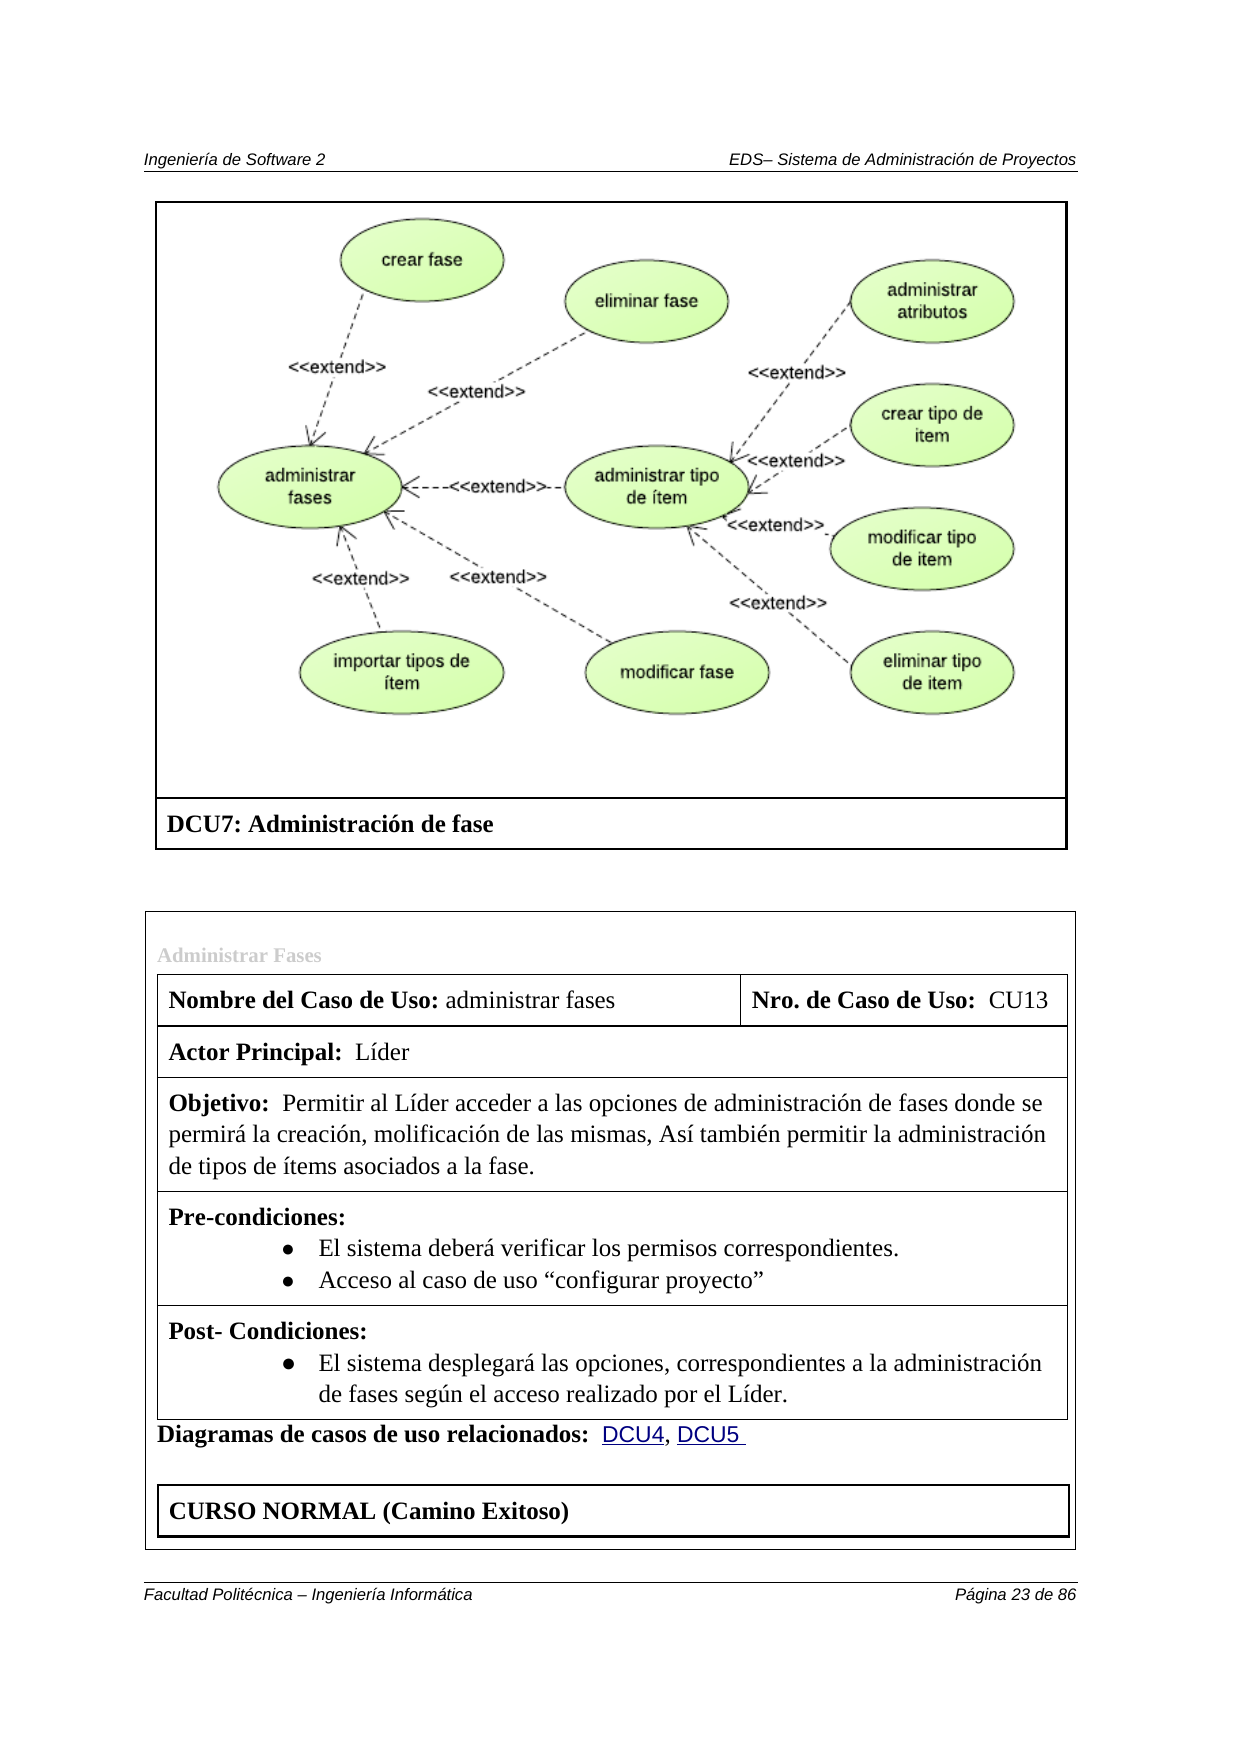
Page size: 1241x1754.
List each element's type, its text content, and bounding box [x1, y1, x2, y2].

picture [198, 215, 1025, 736]
table_header Nombre del Caso de Uso: administrar fases [158, 975, 740, 1025]
table_header CURSO NORMAL (Camino Exitoso) [159, 1486, 1068, 1535]
table_header Actor Principal: Líder [158, 1027, 1067, 1077]
table_cell Post- Condiciones: El sistema desplegará las opciones, correspondientes a la administración de fases según el acceso realizado por el Líder. [158, 1306, 1067, 1419]
table_header [157, 203, 1065, 797]
table_header Administrar Fases Diagramas de casos de uso relacionados: DCU4, DCU5 [146, 912, 1075, 1548]
table_cell Pre-condiciones: El sistema deberá verificar los permisos correspondientes. Acceso al caso de uso “configurar proyecto” [158, 1192, 1067, 1305]
table_cell DCU7: Administración de fase [157, 799, 1065, 848]
table_cell Objetivo: Permitir al Líder acceder a las opciones de administración de fases donde se permirá la creación, molificación de las mismas, Así también permitir la administración de tipos de ítems asociados a la fase. [158, 1078, 1067, 1191]
table_header Nro. de Caso de Uso: CU13 [741, 975, 1067, 1025]
